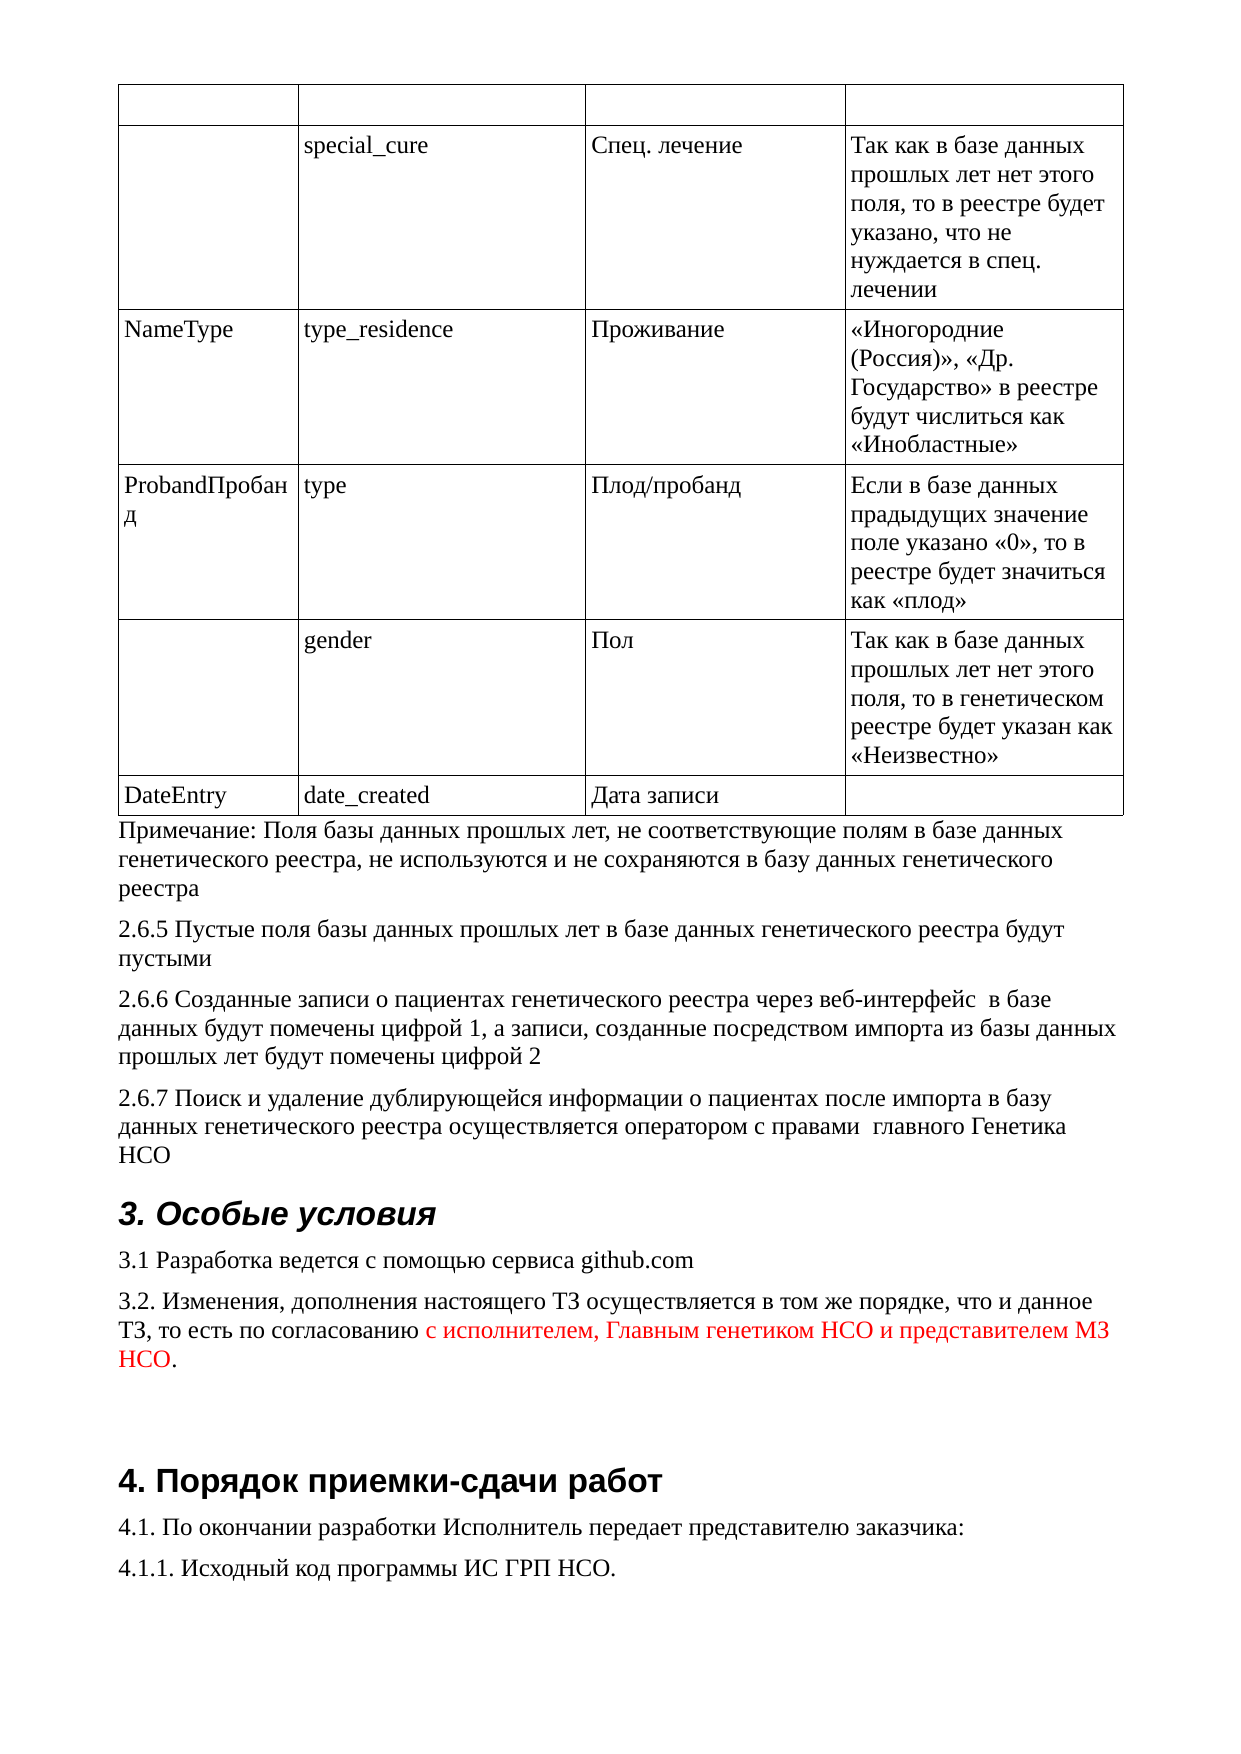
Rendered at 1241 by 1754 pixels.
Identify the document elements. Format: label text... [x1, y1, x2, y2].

table_cell NameType [119, 310, 298, 464]
table_cell [846, 776, 1123, 815]
subtitle 3. Особые условия [118, 1194, 1122, 1232]
text 3.1 Разработка ведется с помощью сервиса github.com [118, 1245, 1122, 1274]
text 2.6.5 Пустые поля базы данных прошлых лет в базе данных генетического реестра будут пустыми [118, 914, 1122, 971]
table_cell type_residence [299, 310, 585, 464]
table_cell Пол [586, 620, 845, 775]
table_cell Спец. лечение [586, 126, 845, 309]
table_cell Если в базе данных прадыдущих значение поле указано «0», то в реестре будет значиться как «плод» [846, 465, 1123, 619]
table_cell type [299, 465, 585, 619]
table_cell Проживание [586, 310, 845, 464]
table_cell [586, 85, 845, 125]
table_cell date_created [299, 776, 585, 815]
table_cell Так как в базе данных прошлых лет нет этого поля, то в реестре будет указано, что не нуждается в спец. лечении [846, 126, 1123, 309]
table_cell special_cure [299, 126, 585, 309]
table_cell [119, 85, 298, 125]
table_cell [119, 620, 298, 775]
text Примечание: Поля базы данных прошлых лет, не соответствующие полям в базе данных генетического реестра, не используются и не сохраняются в базу данных генетического реестра [118, 816, 1122, 901]
table_cell Плод/пробанд [586, 465, 845, 619]
table_cell Дата записи [586, 776, 845, 815]
table_cell [299, 85, 585, 125]
text 4.1. По окончании разработки Исполнитель передает представителю заказчика: [118, 1512, 1122, 1541]
table_cell «Иногородние (Россия)», «Др. Государство» в реестре будут числиться как «Инобластные» [846, 310, 1123, 464]
table_cell ProbandПробанд [119, 465, 298, 619]
text 3.2. Изменения, дополнения настоящего ТЗ осуществляется в том же порядке, что и данное ТЗ, то есть по согласованию с исполнителем, Главным генетиком НСО и представителем МЗ НСО. [118, 1286, 1122, 1372]
table_cell [119, 126, 298, 309]
table_cell DateEntry [119, 776, 298, 815]
subtitle 4. Порядок приемки-сдачи работ [118, 1461, 1122, 1500]
table_cell [846, 85, 1123, 125]
table_cell Так как в базе данных прошлых лет нет этого поля, то в генетическом реестре будет указан как «Неизвестно» [846, 620, 1123, 775]
text 4.1.1. Исходный код программы ИС ГРП НСО. [118, 1553, 1122, 1582]
table_cell gender [299, 620, 585, 775]
text 2.6.7 Поиск и удаление дублирующейся информации о пациентах после импорта в базу данных генетического реестра осуществляется оператором с правами главного Генетика НСО [118, 1083, 1122, 1169]
text 2.6.6 Созданные записи о пациентах генетического реестра через веб-интерфейс в базе данных будут помечены цифрой 1, а записи, созданные посредством импорта из базы данных прошлых лет будут помечены цифрой 2 [118, 984, 1122, 1070]
